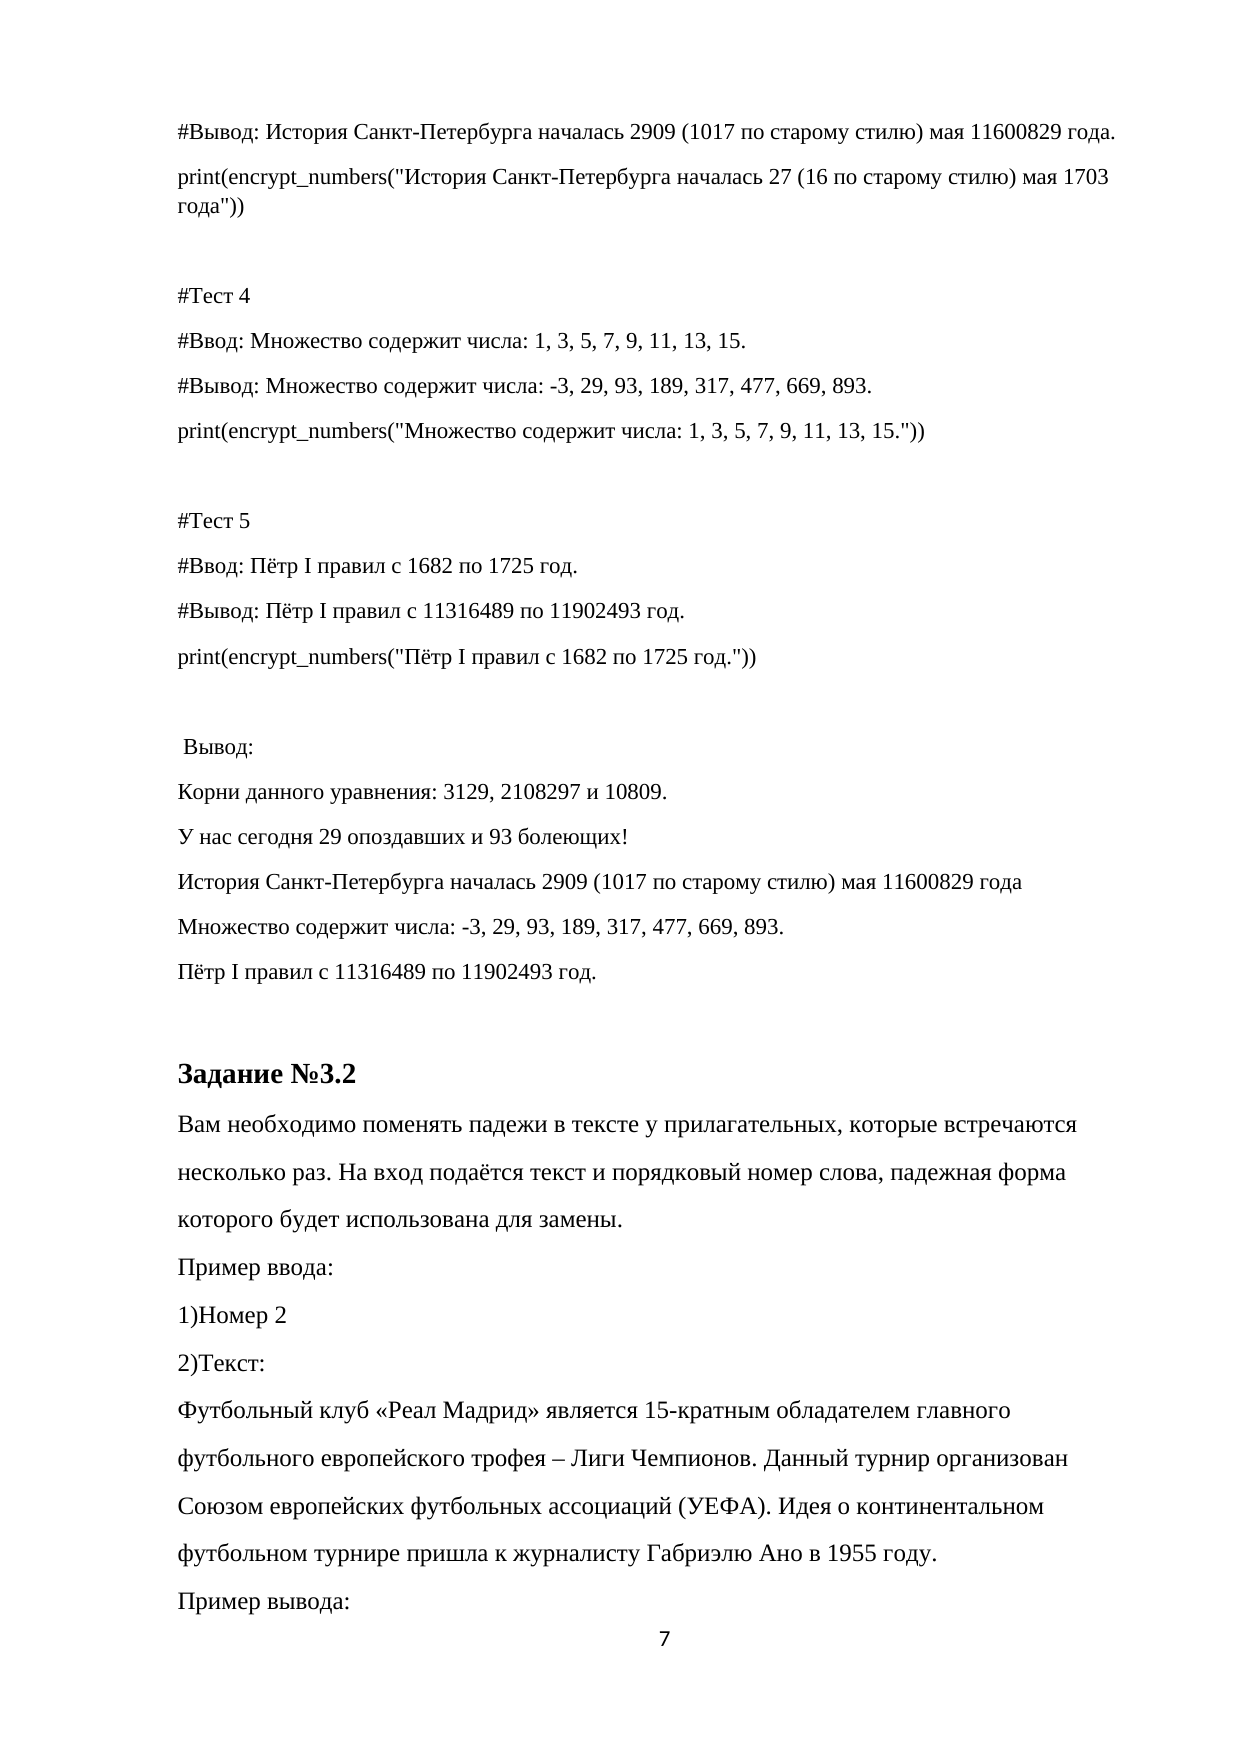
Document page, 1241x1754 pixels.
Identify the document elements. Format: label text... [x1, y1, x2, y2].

text Пример вывода: [177, 1586, 1152, 1615]
text Множество содержит числа: -3, 29, 93, 189, 317, 477, 669, 893. [177, 913, 1152, 940]
text Задание №3.2 [177, 1056, 1152, 1090]
text Футбольный клуб «Реал Мадрид» является 15-кратным обладателем главного [177, 1395, 1152, 1424]
text #Ввод: Пётр I правил с 1682 по 1725 год. [177, 552, 1152, 579]
text 2)Текст: [177, 1348, 1152, 1376]
text print(encrypt_numbers("Пётр I правил с 1682 по 1725 год.")) [177, 643, 1152, 669]
text Союзом европейских футбольных ассоциаций (УЕФА). Идея о континентальном [177, 1491, 1152, 1519]
text Вам необходимо поменять падежи в тексте у прилагательных, которые встречаются [177, 1109, 1152, 1138]
text #Вывод: Множество содержит числа: -3, 29, 93, 189, 317, 477, 669, 893. [177, 372, 1152, 398]
text #Вывод: Пётр I правил с 11316489 по 11902493 год. [177, 598, 1152, 624]
text Пример ввода: [177, 1252, 1152, 1281]
text #Ввод: Множество содержит числа: 1, 3, 5, 7, 9, 11, 13, 15. [177, 327, 1152, 353]
text У нас сегодня 29 опоздавших и 93 болеющих! [177, 823, 1152, 849]
text которого будет использована для замены. [177, 1204, 1152, 1233]
text print(encrypt_numbers("Множество содержит числа: 1, 3, 5, 7, 9, 11, 13, 15.")) [177, 417, 1152, 443]
text футбольном турнире пришла к журналисту Габриэлю Ано в 1955 году. [177, 1538, 1152, 1567]
text #Вывод: История Санкт-Петербурга началась 2909 (1017 по старому стилю) мая 11600829 года. [177, 118, 1152, 144]
text #Тест 4 [177, 282, 1152, 308]
text История Санкт-Петербурга началась 2909 (1017 по старому стилю) мая 11600829 года [177, 868, 1152, 894]
text несколько раз. На вход подаётся текст и порядковый номер слова, падежная форма [177, 1157, 1152, 1186]
text Вывод: [177, 733, 1152, 759]
text print(encrypt_numbers("История Санкт-Петербурга началась 27 (16 по старому стилю) мая 1703 года")) [177, 163, 1152, 218]
text футбольного европейского трофея – Лиги Чемпионов. Данный турнир организован [177, 1443, 1152, 1472]
text Пётр I правил с 11316489 по 11902493 год. [177, 958, 1152, 985]
text Корни данного уравнения: 3129, 2108297 и 10809. [177, 778, 1152, 804]
text #Тест 5 [177, 507, 1152, 534]
text 1)Номер 2 [177, 1300, 1152, 1329]
